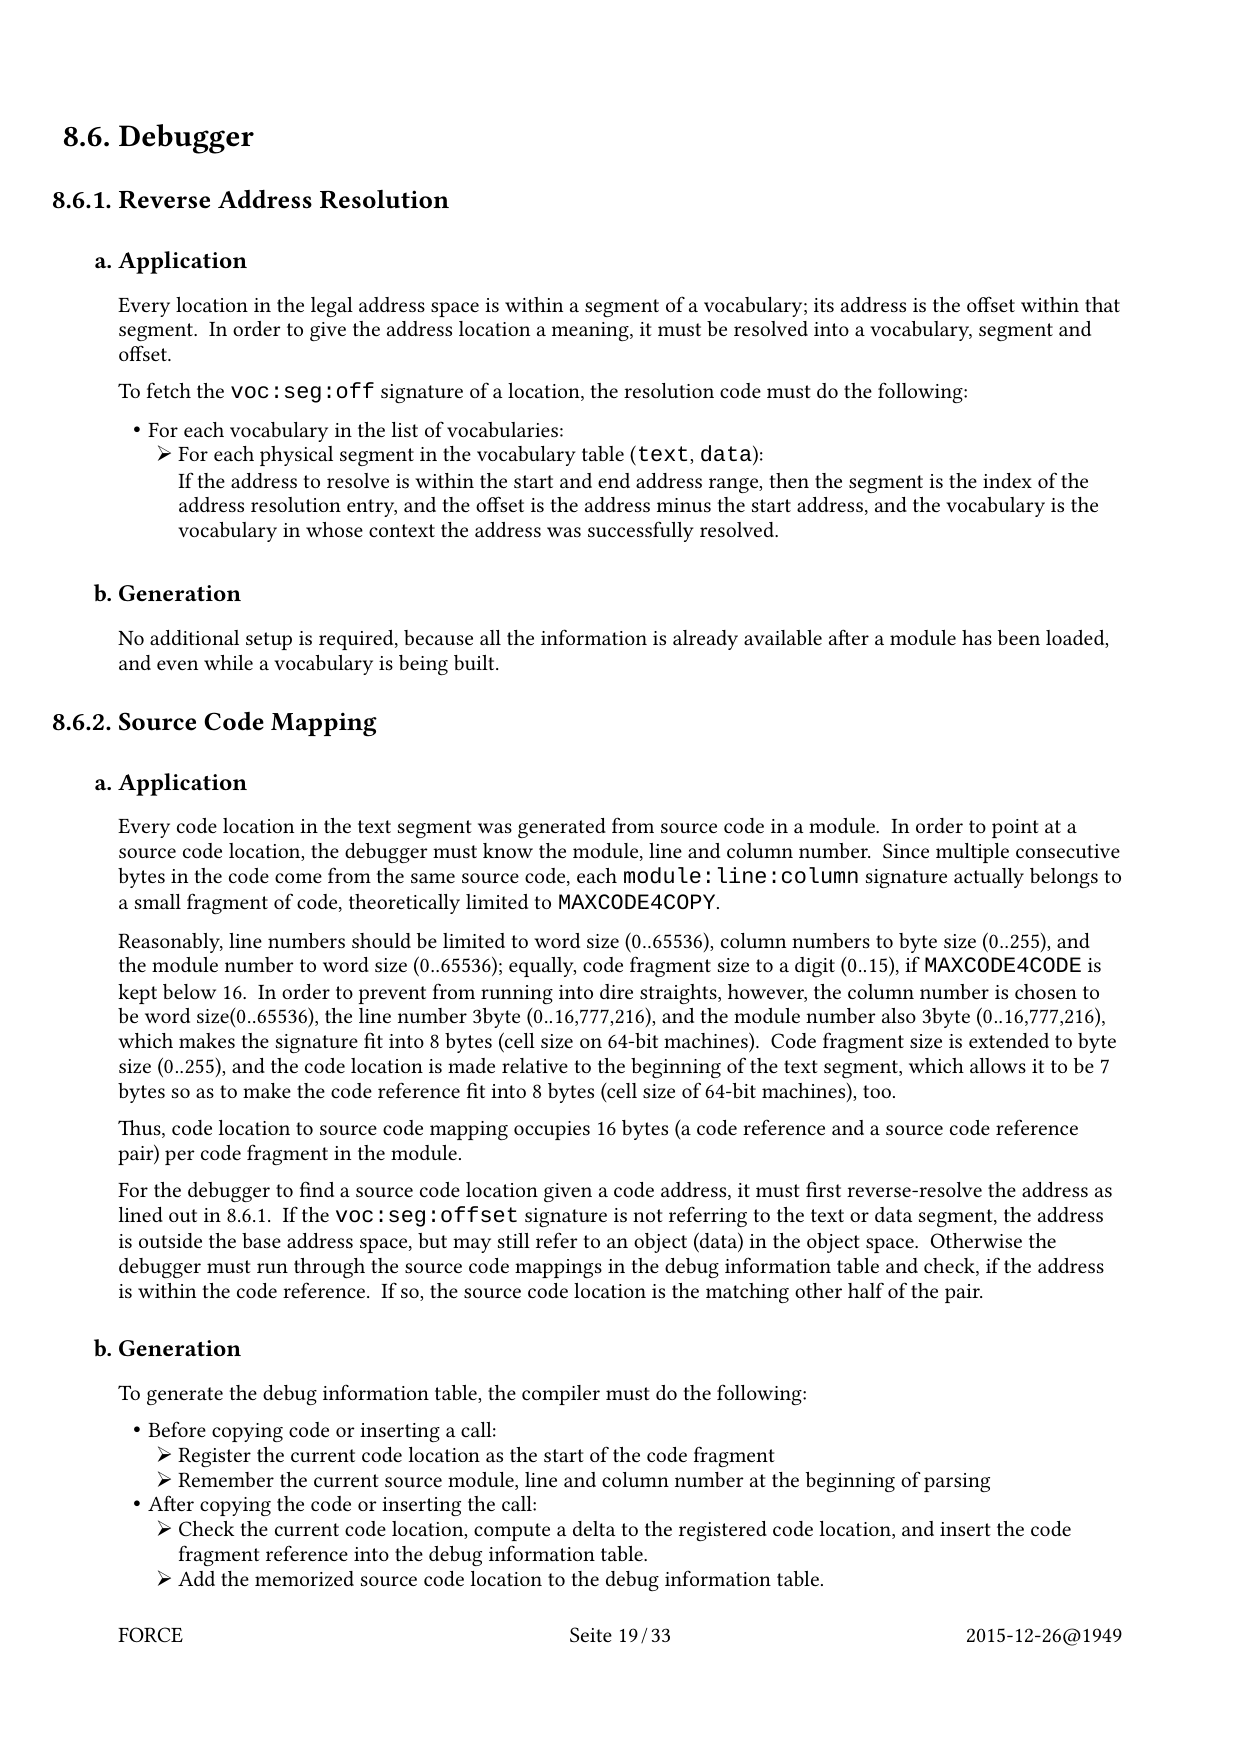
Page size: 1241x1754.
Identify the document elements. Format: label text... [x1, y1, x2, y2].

list Remember the current source module, line and column number at the beginning of parsing [156, 1467, 1122, 1492]
text No additional setup is required, because all the information is already available after a module has been loaded, and even while a vocabulary is being built. [118, 626, 1122, 676]
text Reasonably, line numbers should be limited to word size (0 .. 65536), column numbers to byte size (0 .. 255), and the module number to word size (0 .. 65536); equally, code fragment size to a digit (0 .. 15), if MAXCODE4CODE is kept below 16. In order to prevent from running into dire straights, however, the column number is chosen to be word size(0 .. 65536), the line number 3byte (0 .. 16,777,216), and the module number also 3byte (0 .. 16,777,216), which makes the signature fit into 8 bytes (cell size on 64-bit machines). Code fragment size is extended to byte size (0 .. 255), and the code location is made relative to the beginning of the text segment, which allows it to be 7 bytes so as to make the code reference fit into 8 bytes (cell size of 64-bit machines), too. [118, 928, 1122, 1104]
subtitle Reverse Address Resolution [118, 186, 1122, 215]
list Before copying code or inserting a call: [133, 1418, 1122, 1442]
subtitle Generation [118, 1335, 1122, 1362]
subtitle Application [118, 768, 1122, 796]
text To generate the debug information table, the compiler must do the following: [118, 1381, 1122, 1406]
list For each physical segment in the vocabulary table (text, data): If the address to resolve is within the start and end address range, then the segment is the index of the address resolution entry, and the offset is the address minus the start address, and the vocabulary is the vocabulary in whose context the address was successfully resolved. [156, 442, 1122, 543]
list Check the current code location, compute a delta to the registered code location, and insert the code fragment reference into the debug information table. [156, 1517, 1122, 1567]
subtitle Source Code Mapping [118, 707, 1122, 737]
list For each vocabulary in the list of vocabularies: [133, 417, 1122, 442]
list Add the memorized source code location to the debug information table. [156, 1567, 1122, 1592]
text To fetch the voc:seg:off signature of a location, the resolution code must do the following: [118, 379, 1122, 405]
subtitle Debugger [118, 118, 1122, 154]
subtitle Generation [118, 580, 1122, 607]
subtitle Application [118, 246, 1122, 274]
list After copying the code or inserting the call: [133, 1492, 1122, 1517]
text Every code location in the text segment was generated from source code in a module. In order to point at a source code location, the debugger must know the module, line and column number. Since multiple consecutive bytes in the code come from the same source code, each module:line:column signature actually belongs to a small fragment of code, theoretically limited to MAXCODE4COPY. [118, 814, 1122, 916]
text Every location in the legal address space is within a segment of a vocabulary; its address is the offset within that segment. In order to give the address location a meaning, it must be resolved into a vocabulary, segment and offset. [118, 292, 1122, 367]
text Thus, code location to source code mapping occupies 16 bytes (a code reference and a source code reference pair) per code fragment in the module. [118, 1116, 1122, 1166]
list Register the current code location as the start of the code fragment [156, 1442, 1122, 1467]
text For the debugger to find a source code location given a code address, it must first reverse-resolve the address as lined out in 8.6.1. If the voc:seg:offset signature is not referring to the text or data segment, the address is outside the base address space, but may still refer to an object (data) in the object space. Otherwise the debugger must run through the source code mappings in the debug information table and check, if the address is within the code reference. If so, the source code location is the matching other half of the pair. [118, 1178, 1122, 1304]
